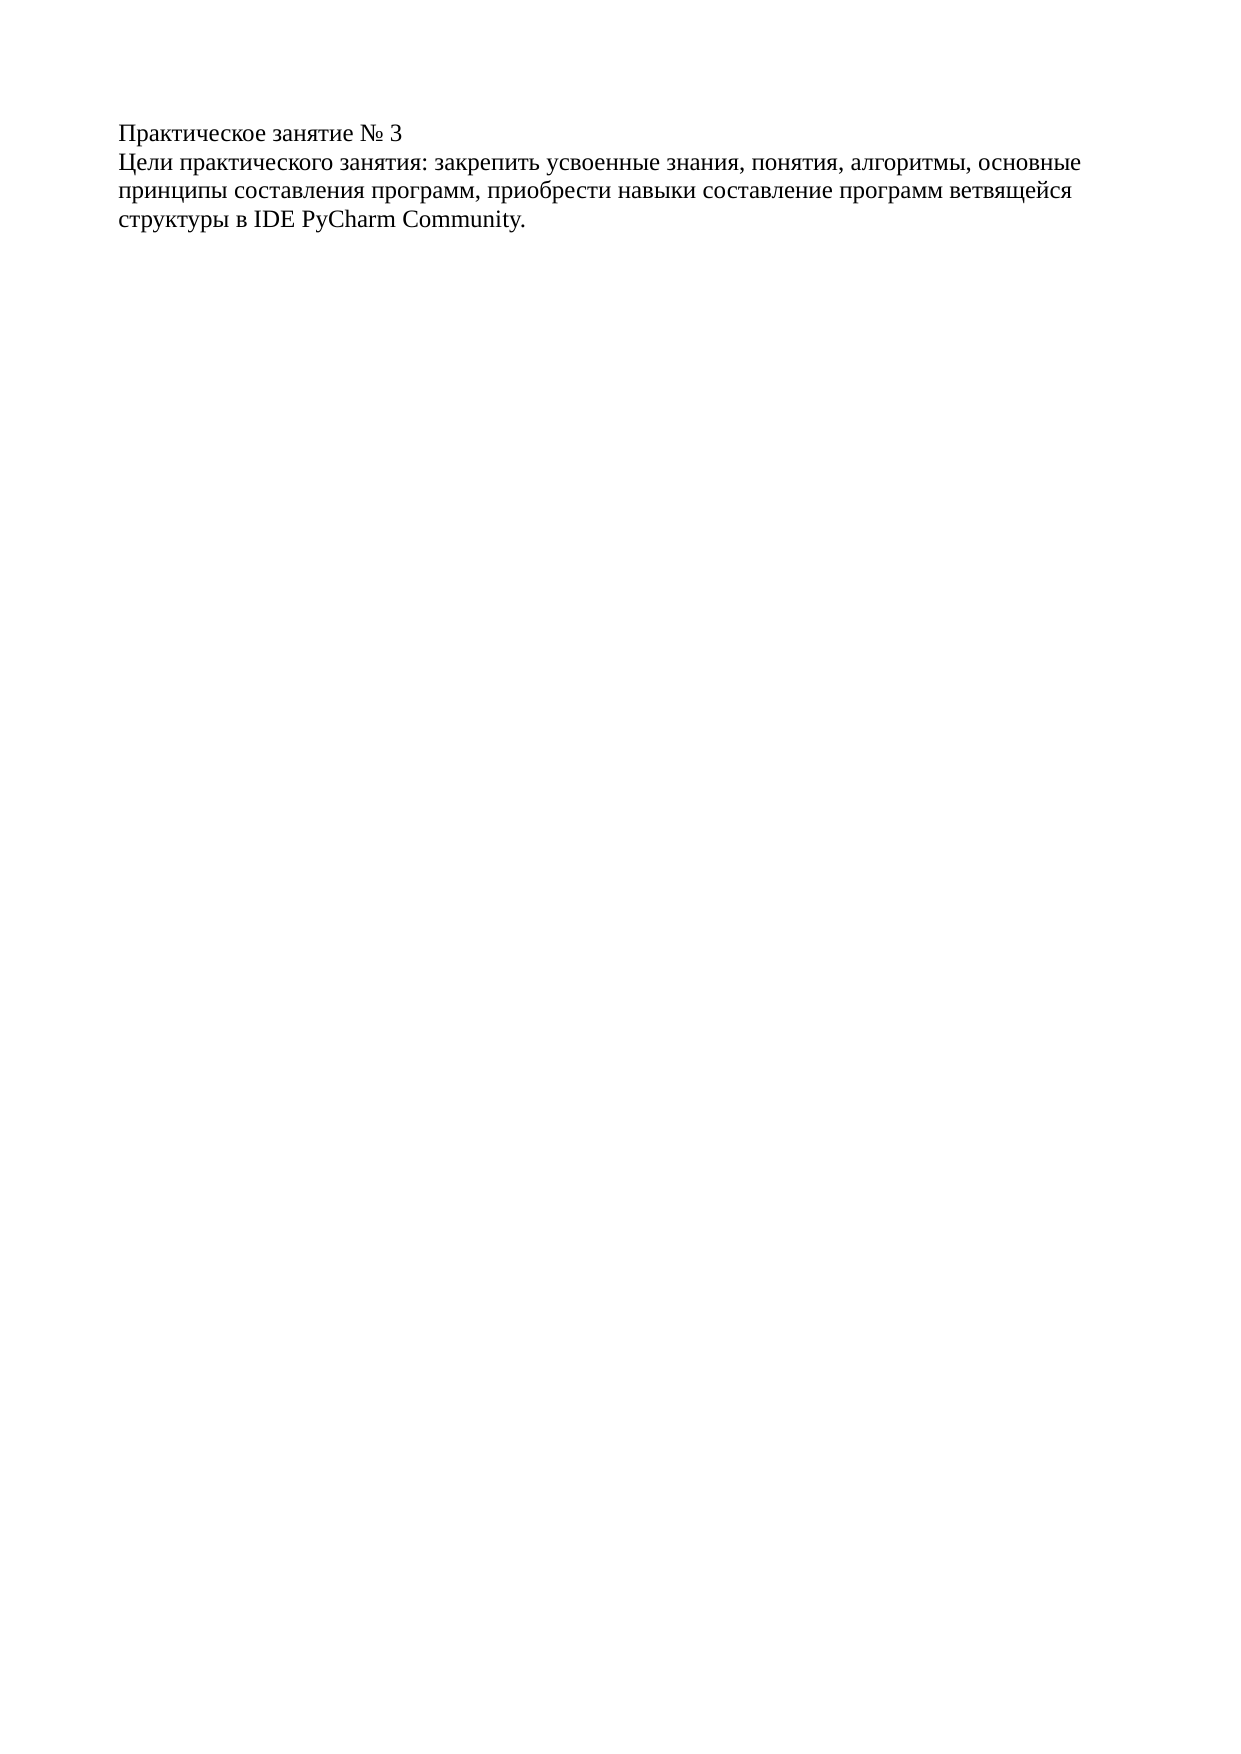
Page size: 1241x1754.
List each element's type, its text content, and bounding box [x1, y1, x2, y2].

text Цели практического занятия: закрепить усвоенные знания, понятия, алгоритмы, основные принципы составления программ, приобрести навыки составление программ ветвящейся структуры в IDE PyCharm Community. [118, 147, 1122, 233]
text Практическое занятие № 3 [118, 118, 1122, 147]
